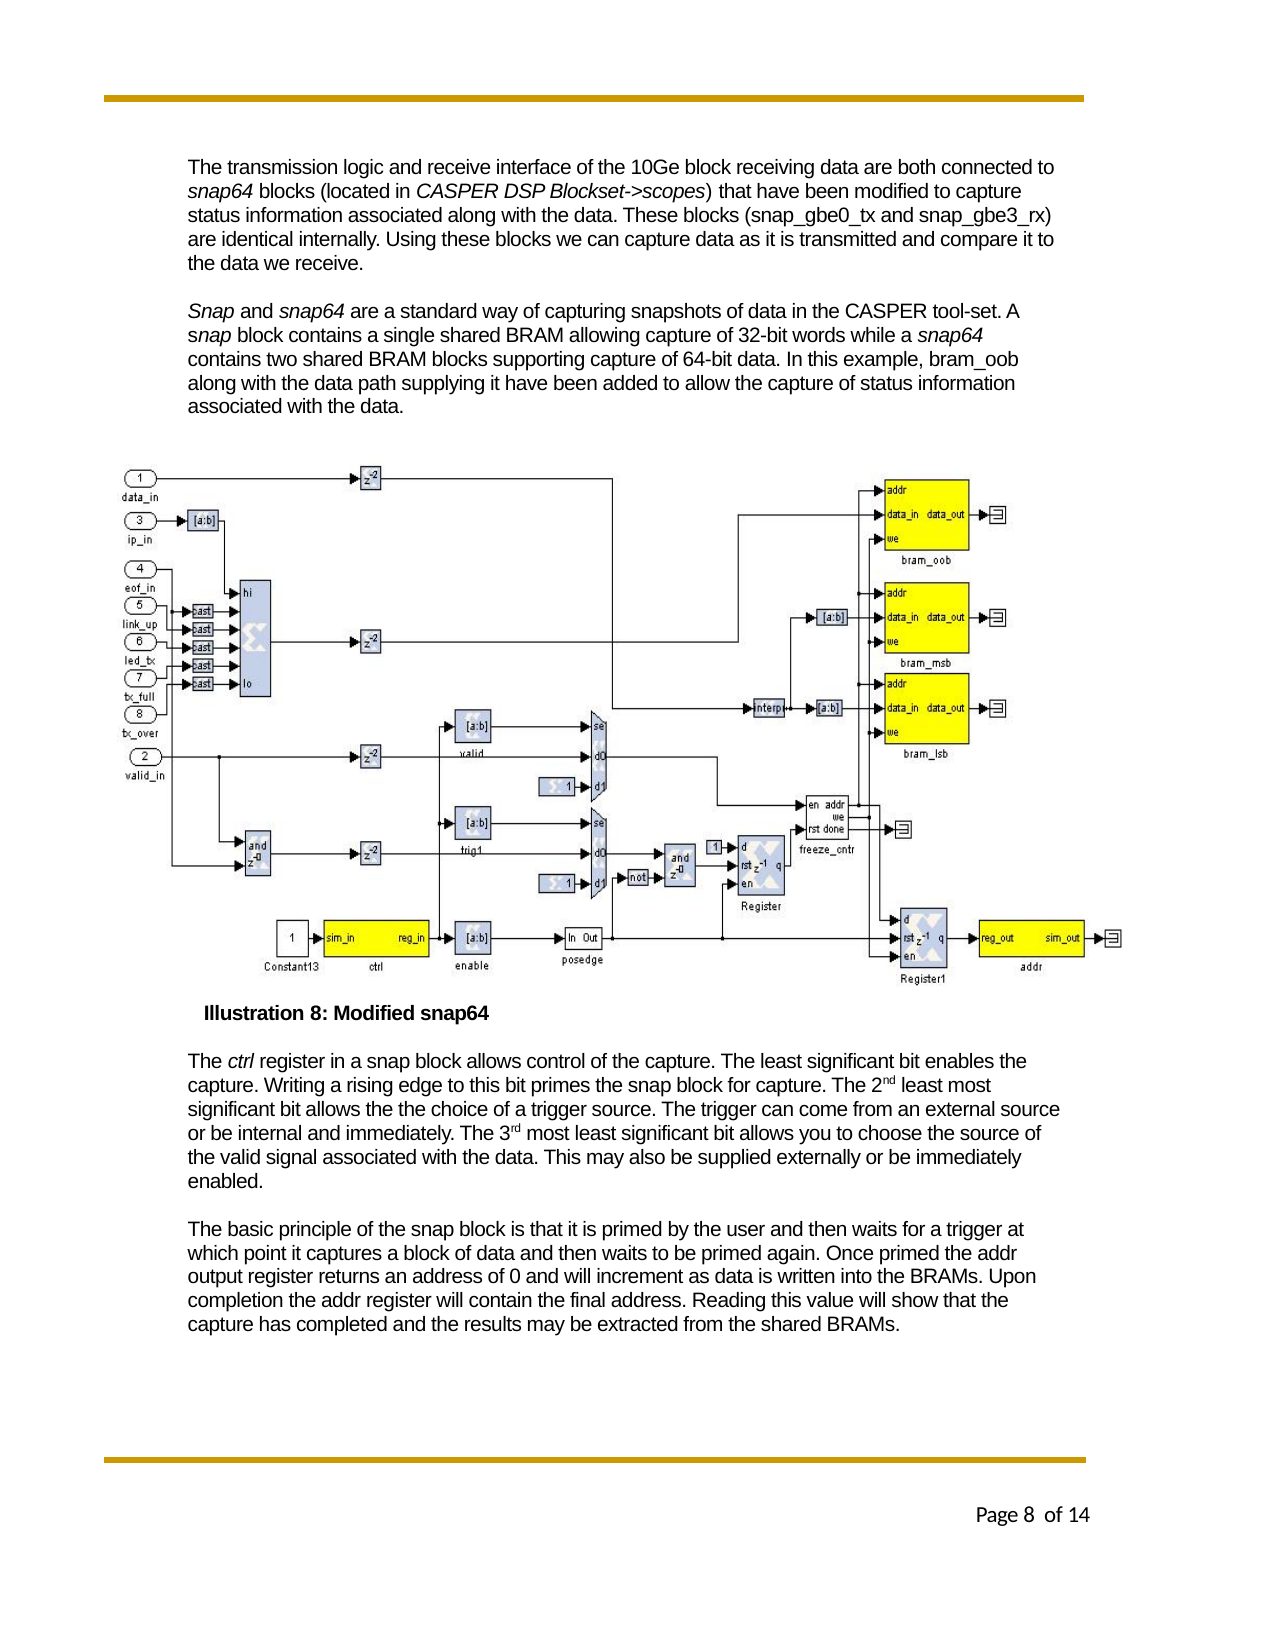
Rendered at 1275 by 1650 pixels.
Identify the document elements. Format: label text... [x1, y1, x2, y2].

text Snap and snap64 are a standard way of capturing snapshots of data in the CASPER tool-set. A snap block contains a single shared BRAM allowing capture of 32-bit words while a snap64 contains two shared BRAM blocks supporting capture of 64-bit data. In this example, bram_oob along with the data path supplying it have been added to allow the capture of status information associated with the data. [187, 298, 1062, 418]
picture [116, 455, 1133, 1001]
text The basic principle of the snap block is that it is primed by the user and then waits for a trigger at which point it captures a block of data and then waits to be primed again. Once primed the addr output register returns an address of 0 and will increment as data is written into the BRAMs. Upon completion the addr register will contain the final address. Reading this value will show that the capture has completed and the results may be extracted from the shared BRAMs. [187, 1216, 1062, 1336]
text The transmission logic and receive interface of the 10Ge block receiving data are both connected to snap64 blocks (located in CASPER DSP Blockset->scopes) that have been modified to capture status information associated along with the data. These blocks (snap_gbe0_tx and snap_gbe3_rx) are identical internally. Using these blocks we can capture data as it is transmitted and compare it to the data we receive. [187, 155, 1062, 274]
text Illustration 8: Modified snap64 [204, 1001, 1046, 1025]
text The ctrl register in a snap block allows control of the capture. The least significant bit enables the capture. Writing a rising edge to this bit primes the snap block for capture. The 2nd least most significant bit allows the the choice of a trigger source. The trigger can come from an external source or be internal and immediately. The 3rd most least significant bit allows you to choose the source of the valid signal associated with the data. This may also be supplied externally or be immediately enabled. [187, 1049, 1062, 1192]
